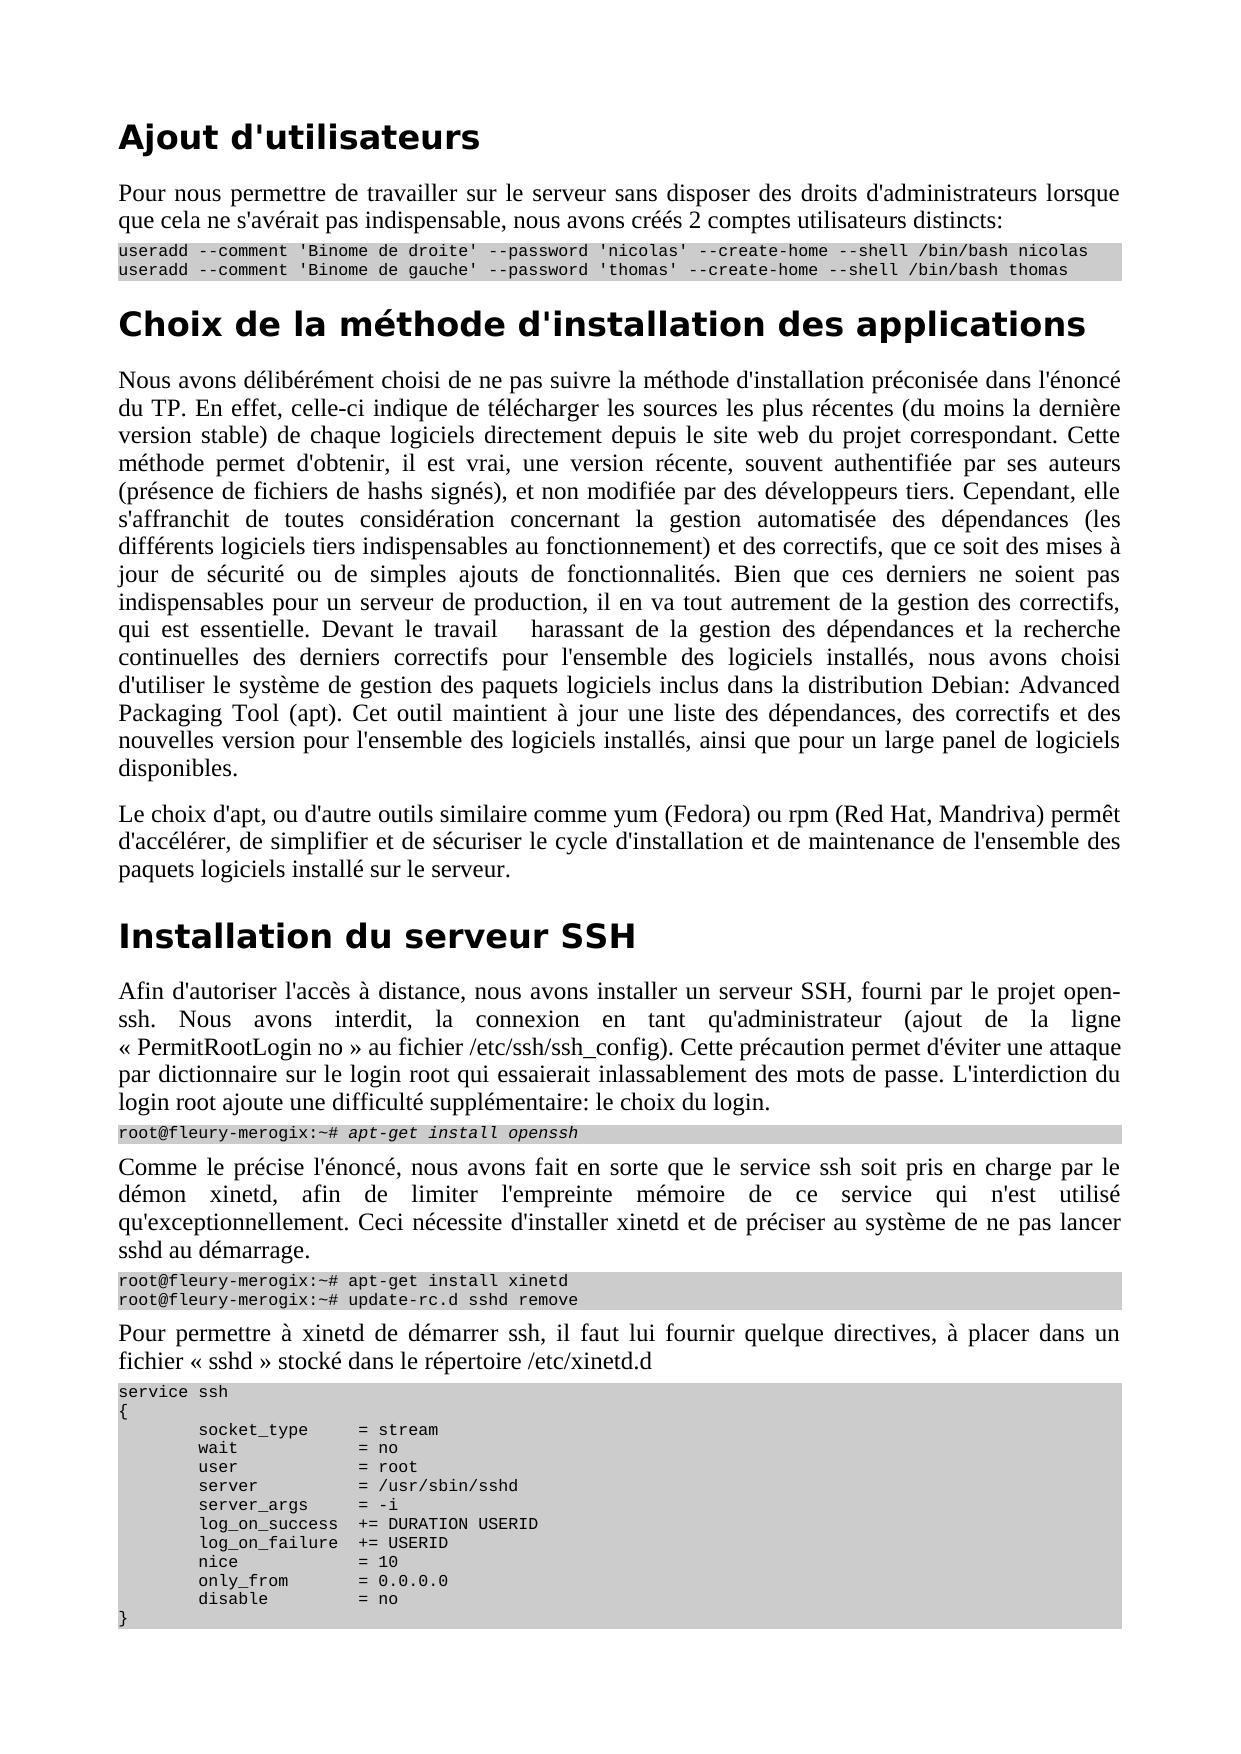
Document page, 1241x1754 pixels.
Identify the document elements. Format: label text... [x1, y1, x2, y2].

text only_from = 0.0.0.0 [118, 1572, 1122, 1591]
text root@fleury-merogix:~# apt-get install openssh [118, 1125, 1122, 1144]
text { [118, 1402, 1122, 1421]
subtitle Ajout d'utilisateurs [118, 118, 1122, 157]
text root@fleury-merogix:~# update-rc.d sshd remove [118, 1291, 1122, 1310]
text useradd --comment 'Binome de droite' --password 'nicolas' --create-home --shell /bin/bash nicolas [118, 243, 1122, 262]
text user = root [118, 1459, 1122, 1478]
text root@fleury-merogix:~# apt-get install xinetd [118, 1272, 1122, 1291]
subtitle Choix de la méthode d'installation des applications [118, 306, 1122, 345]
text service ssh [118, 1383, 1122, 1402]
text server = /usr/sbin/sshd [118, 1478, 1122, 1497]
text } [118, 1610, 1122, 1629]
text log_on_failure += USERID [118, 1534, 1122, 1553]
text server_args = -i [118, 1497, 1122, 1516]
text log_on_success += DURATION USERID [118, 1516, 1122, 1534]
text disable = no [118, 1591, 1122, 1610]
text wait = no [118, 1440, 1122, 1459]
text nice = 10 [118, 1553, 1122, 1572]
text Le choix d'apt, ou d'autre outils similaire comme yum (Fedora) ou rpm (Red Hat, Mandriva) permêt d'accélérer, de simplifier et de sécuriser le cycle d'installation et de maintenance de l'ensemble des paquets logiciels installé sur le serveur. [118, 800, 1122, 883]
text Comme le précise l'énoncé, nous avons fait en sorte que le service ssh soit pris en charge par le démon xinetd, afin de limiter l'empreinte mémoire de ce service qui n'est utilisé qu'exceptionnellement. Ceci nécessite d'installer xinetd et de préciser au système de ne pas lancer sshd au démarrage. [118, 1153, 1122, 1263]
text useradd --comment 'Binome de gauche' --password 'thomas' --create-home --shell /bin/bash thomas [118, 262, 1122, 281]
text Pour nous permettre de travailler sur le serveur sans disposer des droits d'administrateurs lorsque que cela ne s'avérait pas indispensable, nous avons créés 2 comptes utilisateurs distincts: [118, 179, 1122, 234]
text socket_type = stream [118, 1421, 1122, 1440]
text Pour permettre à xinetd de démarrer ssh, il faut lui fournir quelque directives, à placer dans un fichier « sshd » stocké dans le répertoire /etc/xinetd.d [118, 1319, 1122, 1374]
text Nous avons délibérément choisi de ne pas suivre la méthode d'installation préconisée dans l'énoncé du TP. En effet, celle-ci indique de télécharger les sources les plus récentes (du moins la dernière version stable) de chaque logiciels directement depuis le site web du projet correspondant. Cette méthode permet d'obtenir, il est vrai, une version récente, souvent authentifiée par ses auteurs (présence de fichiers de hashs signés), et non modifiée par des développeurs tiers. Cependant, elle s'affranchit de toutes considération concernant la gestion automatisée des dépendances (les différents logiciels tiers indispensables au fonctionnement) et des correctifs, que ce soit des mises à jour de sécurité ou de simples ajouts de fonctionnalités. Bien que ces derniers ne soient pas indispensables pour un serveur de production, il en va tout autrement de la gestion des correctifs, qui est essentielle. Devant le travail harassant de la gestion des dépendances et la recherche continuelles des derniers correctifs pour l'ensemble des logiciels installés, nous avons choisi d'utiliser le système de gestion des paquets logiciels inclus dans la distribution Debian: Advanced Packaging Tool (apt). Cet outil maintient à jour une liste des dépendances, des correctifs et des nouvelles version pour l'ensemble des logiciels installés, ainsi que pour un large panel de logiciels disponibles. [118, 366, 1122, 782]
text Afin d'autoriser l'accès à distance, nous avons installer un serveur SSH, fourni par le projet open-ssh. Nous avons interdit, la connexion en tant qu'administrateur (ajout de la ligne « PermitRootLogin no » au fichier /etc/ssh/ssh_config). Cette précaution permet d'éviter une attaque par dictionnaire sur le login root qui essaierait inlassablement des mots de passe. L'interdiction du login root ajoute une difficulté supplémentaire: le choix du login. [118, 977, 1122, 1116]
subtitle Installation du serveur SSH [118, 917, 1122, 956]
